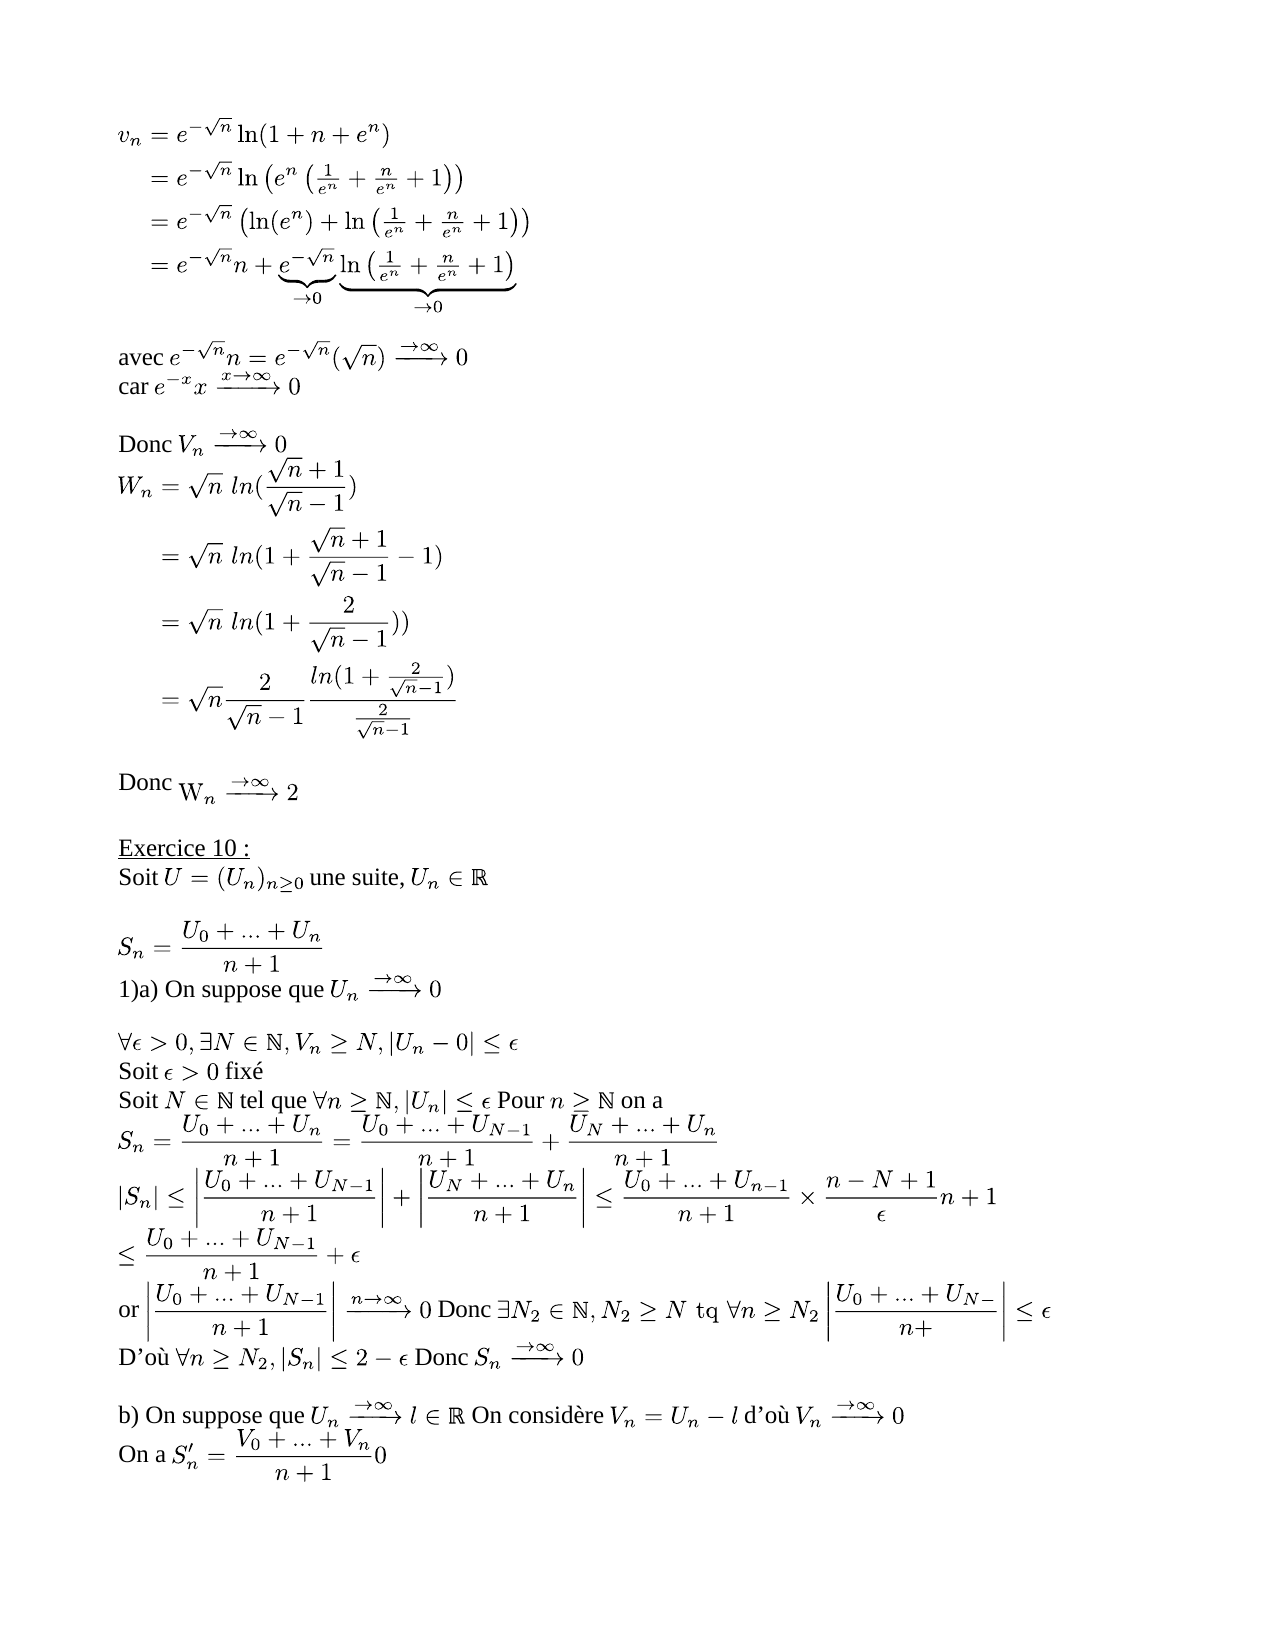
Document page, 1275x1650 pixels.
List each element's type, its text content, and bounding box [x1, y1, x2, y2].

text Donc [118, 767, 1157, 804]
text avec [118, 341, 337, 371]
text or [118, 1281, 147, 1342]
text [306, 1429, 1157, 1482]
text Soit tel que Pour on a [118, 1085, 1157, 1115]
text Donc [118, 429, 1157, 458]
text [1005, 1281, 1157, 1342]
text 1)a) On suppose que [118, 974, 1157, 1003]
text [380, 341, 1157, 371]
text Soit une suite, [118, 862, 1157, 892]
text On a [118, 1429, 304, 1482]
text Donc [334, 1281, 827, 1342]
text Soit fixé [118, 1056, 1157, 1085]
text b) On suppose que On considère d’où [118, 1400, 1157, 1429]
text D’où Donc [118, 1342, 1157, 1372]
text car [118, 371, 1157, 400]
text Exercice 10 : [118, 833, 1157, 862]
